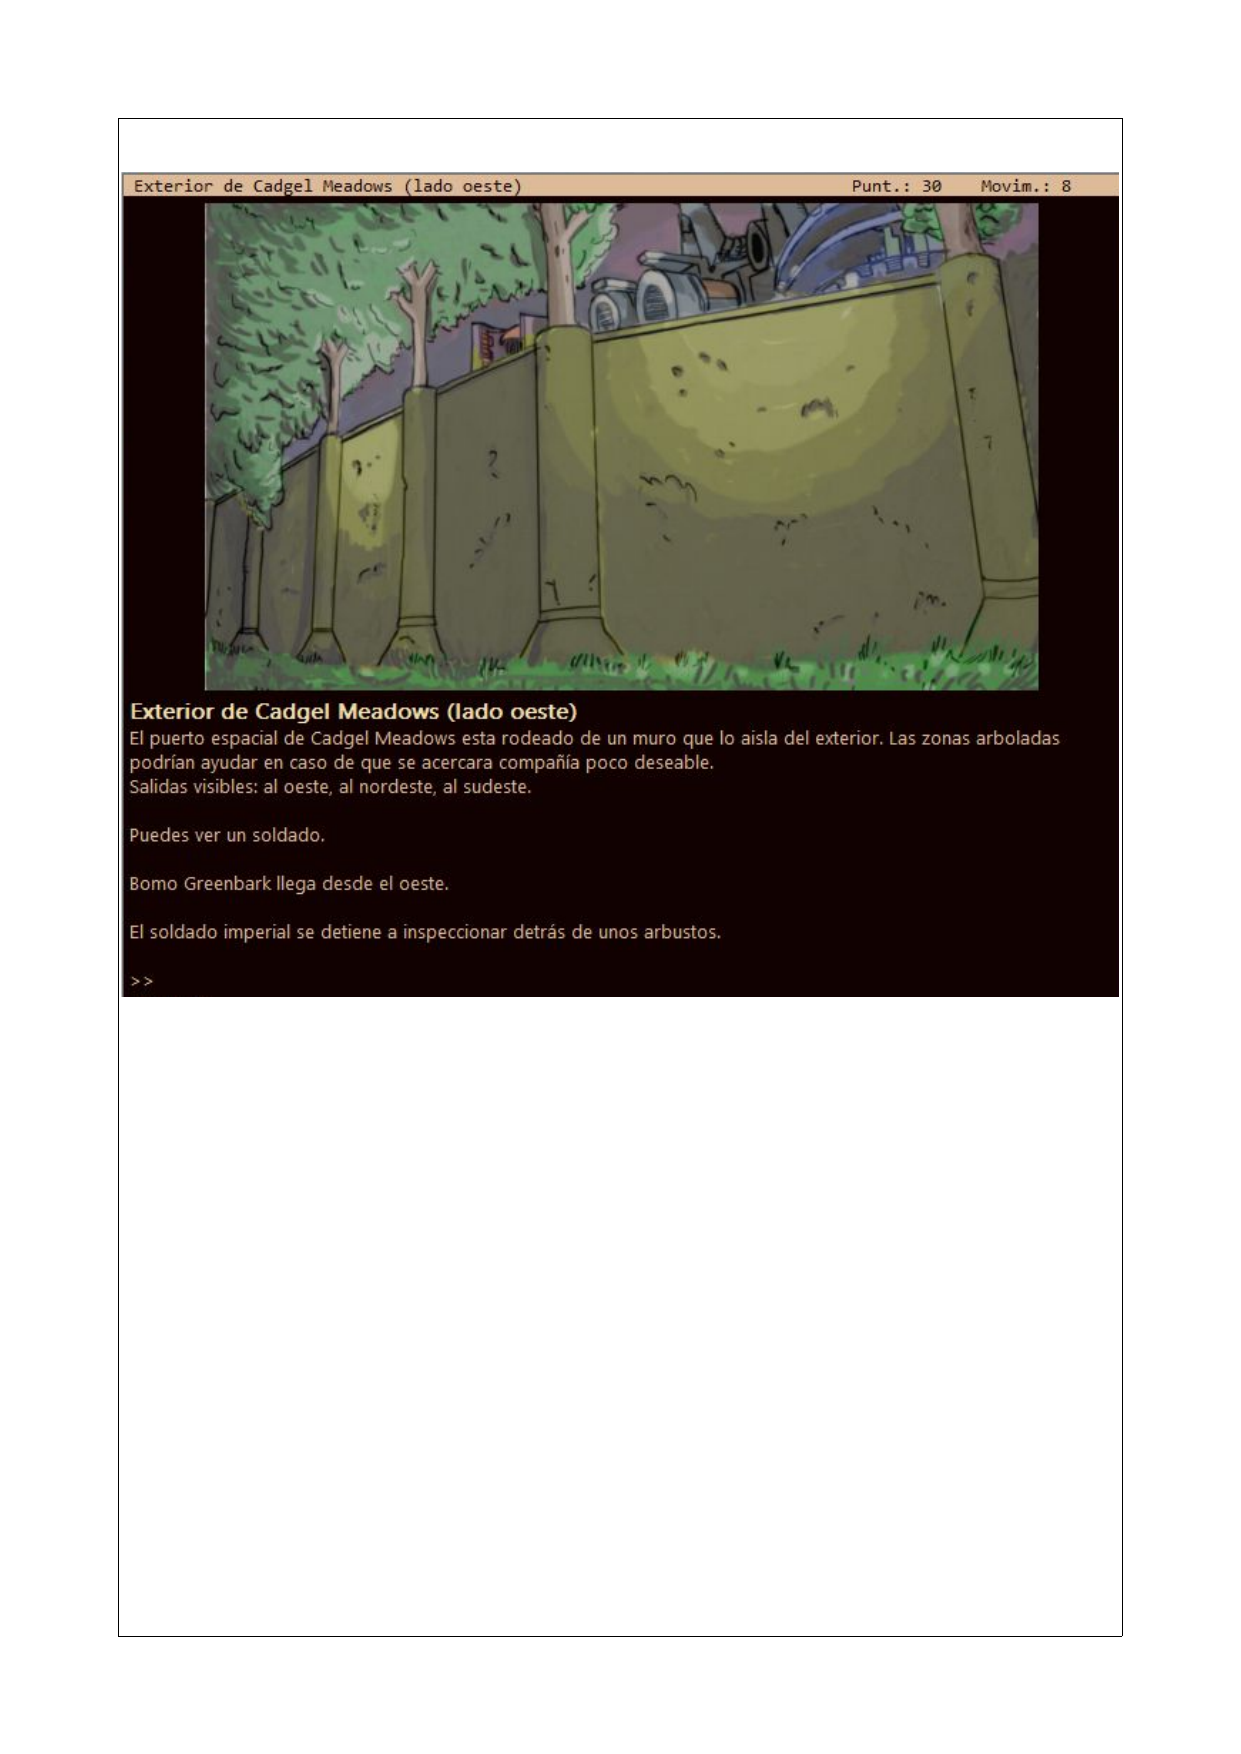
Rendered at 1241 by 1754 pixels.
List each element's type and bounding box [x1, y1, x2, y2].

picture [121, 172, 1119, 997]
